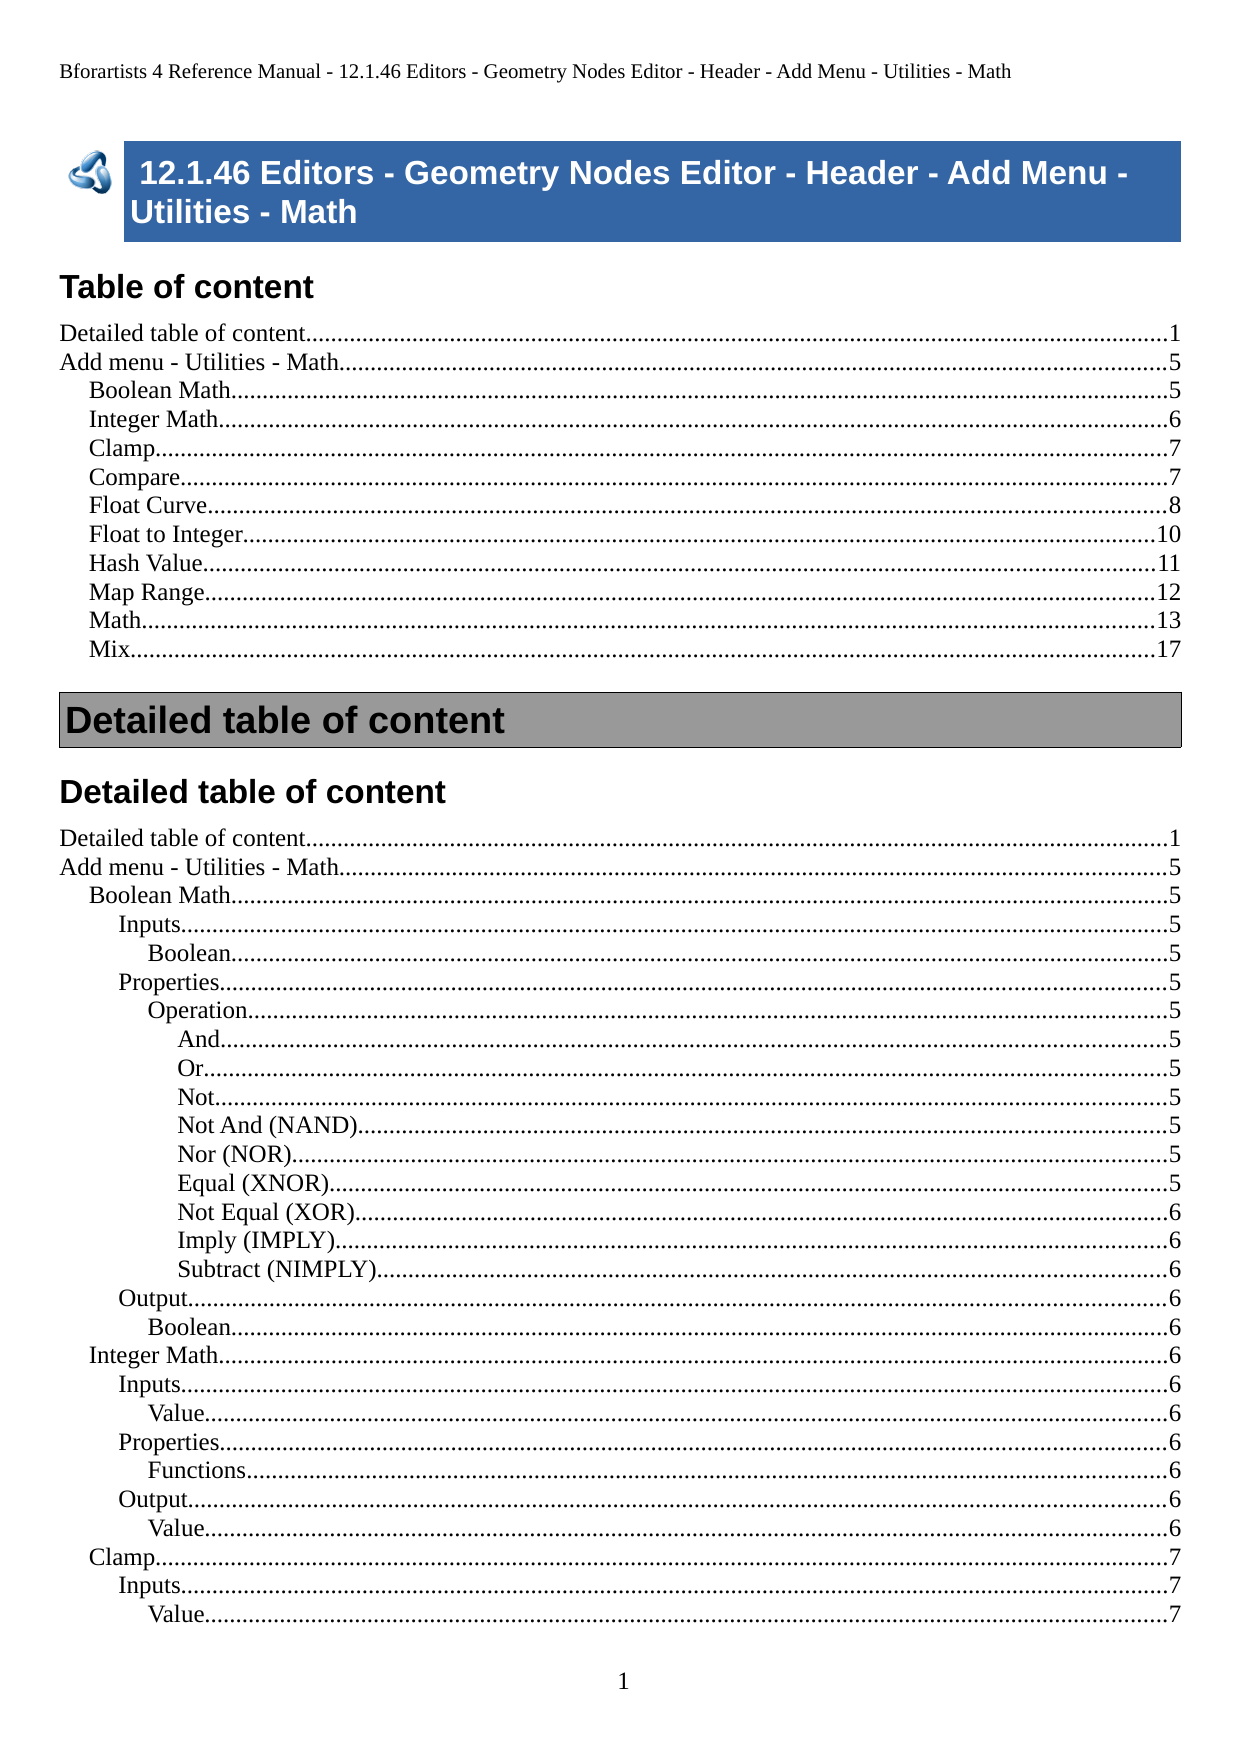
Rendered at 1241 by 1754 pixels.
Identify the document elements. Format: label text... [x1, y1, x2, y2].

text Mix 17 [88, 634, 1181, 663]
text Boolean 6 [147, 1312, 1181, 1340]
text Or 5 [177, 1053, 1181, 1082]
text Operation 5 [147, 995, 1181, 1024]
text Equal (XNOR) 5 [177, 1168, 1181, 1197]
subtitle Table of content [59, 267, 1181, 305]
text Float to Integer 10 [88, 519, 1181, 548]
text Not 5 [177, 1082, 1181, 1110]
subtitle Detailed table of content [59, 772, 1181, 810]
text Compare 7 [88, 462, 1181, 490]
table_header [59, 141, 124, 242]
text Subtract (NIMPLY) 6 [177, 1254, 1181, 1283]
text Properties 6 [118, 1427, 1181, 1455]
text Float Curve 8 [88, 490, 1181, 519]
text Clamp 7 [88, 433, 1181, 462]
text Functions 6 [147, 1455, 1181, 1484]
text Map Range 12 [88, 577, 1181, 605]
text Nor (NOR) 5 [177, 1139, 1181, 1168]
table_header Detailed table of content [60, 693, 1181, 747]
text Value 7 [147, 1599, 1181, 1628]
text Clamp 7 [88, 1542, 1181, 1570]
text Value 6 [147, 1398, 1181, 1427]
text Inputs 6 [118, 1369, 1181, 1398]
text Detailed table of content 1 [59, 823, 1181, 852]
text Inputs 7 [118, 1570, 1181, 1599]
text Boolean Math 5 [88, 880, 1181, 909]
text Integer Math 6 [88, 404, 1181, 433]
text Detailed table of content 1 [59, 318, 1181, 347]
text Value 6 [147, 1513, 1181, 1542]
picture [65, 147, 114, 197]
text Math 13 [88, 605, 1181, 634]
text Boolean Math 5 [88, 375, 1181, 404]
text Output 6 [118, 1484, 1181, 1513]
text And 5 [177, 1024, 1181, 1053]
text Add menu - Utilities - Math 5 [59, 347, 1181, 375]
text Not Equal (XOR) 6 [177, 1197, 1181, 1225]
text Hash Value 11 [88, 548, 1181, 577]
text Add menu - Utilities - Math 5 [59, 852, 1181, 880]
text Imply (IMPLY) 6 [177, 1225, 1181, 1254]
text Integer Math 6 [88, 1340, 1181, 1369]
text Not And (NAND) 5 [177, 1110, 1181, 1139]
text Properties 5 [118, 967, 1181, 995]
table_header 12.1.46 Editors - Geometry Nodes Editor - Header - Add Menu - Utilities - Math [124, 141, 1181, 242]
text Output 6 [118, 1283, 1181, 1312]
text Inputs 5 [118, 909, 1181, 938]
text Boolean 5 [147, 938, 1181, 967]
